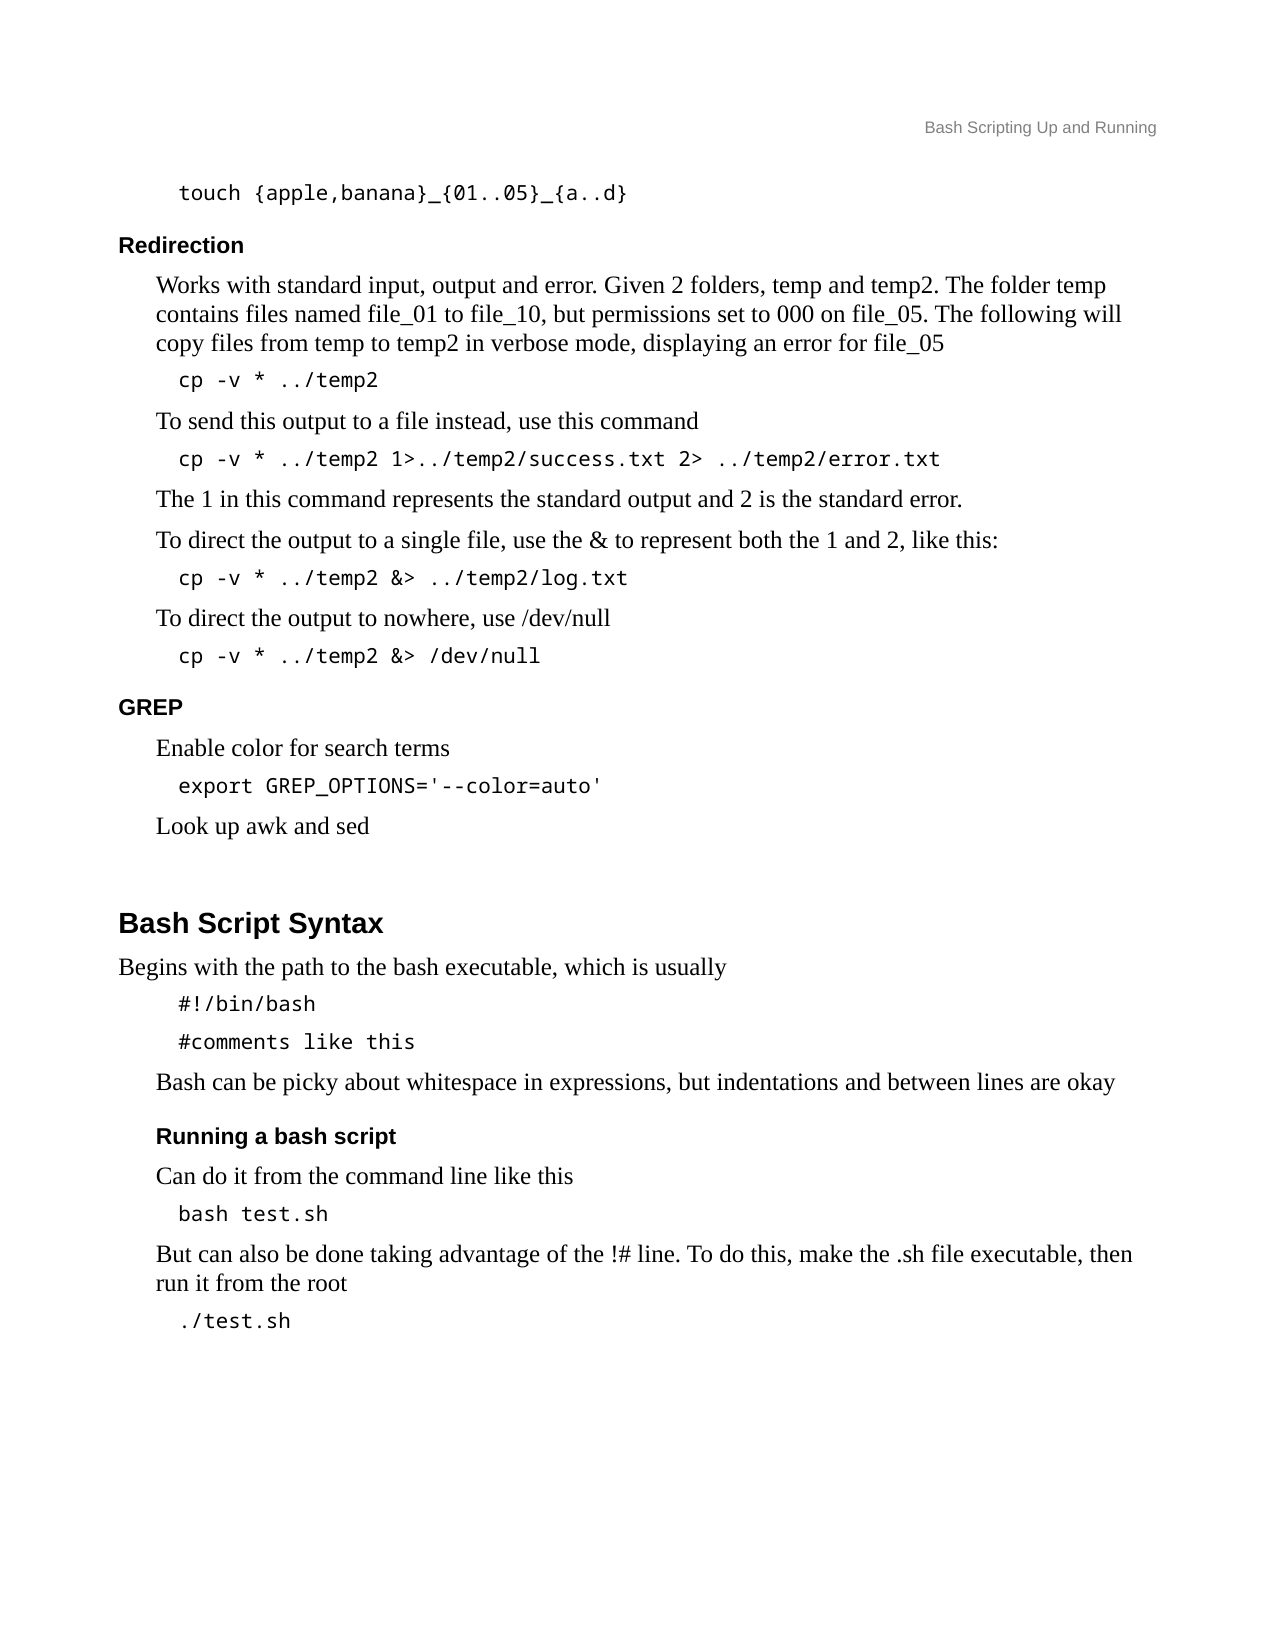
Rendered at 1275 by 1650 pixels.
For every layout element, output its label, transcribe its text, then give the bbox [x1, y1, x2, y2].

text The 1 in this command represents the standard output and 2 is the standard error. [156, 484, 1157, 513]
text bash test.sh [178, 1199, 1157, 1227]
text To direct the output to a single file, use the & to represent both the 1 and 2, like this: [156, 525, 1157, 554]
subtitle Bash Script Syntax [118, 906, 1157, 939]
text ./test.sh [178, 1306, 1157, 1334]
subtitle Running a bash script [156, 1123, 1157, 1149]
text cp -v * ../temp2 &> /dev/null [178, 641, 1157, 669]
text To direct the output to nowhere, use /dev/null [156, 603, 1157, 632]
subtitle GREP [118, 694, 1157, 721]
text Begins with the path to the bash executable, which is usually [118, 952, 1157, 980]
text Look up awk and sed [156, 811, 1157, 840]
text Works with standard input, output and error. Given 2 folders, temp and temp2. The folder temp contains files named file_01 to file_10, but permissions set to 000 on file_05. The following will copy files from temp to temp2 in verbose mode, displaying an error for file_05 [156, 270, 1157, 357]
text But can also be done taking advantage of the !# line. To do this, make the .sh file executable, then run it from the root [156, 1239, 1157, 1297]
text cp -v * ../temp2 [178, 366, 1157, 394]
text #!/bin/bash [178, 989, 1157, 1018]
text Enable color for search terms [156, 733, 1157, 762]
text cp -v * ../temp2 1>../temp2/success.txt 2> ../temp2/error.txt [178, 444, 1157, 472]
text Bash can be picky about whitespace in expressions, but indentations and between lines are okay [156, 1067, 1157, 1096]
text touch {apple,banana}_{01..05}_{a..d} [178, 178, 1157, 207]
text Can do it from the command line like this [156, 1161, 1157, 1190]
text #comments like this [178, 1027, 1157, 1055]
text To send this output to a file instead, use this command [156, 406, 1157, 435]
text export GREP_OPTIONS='--color=auto' [178, 771, 1157, 799]
subtitle Redirection [118, 232, 1157, 258]
text cp -v * ../temp2 &> ../temp2/log.txt [178, 563, 1157, 591]
